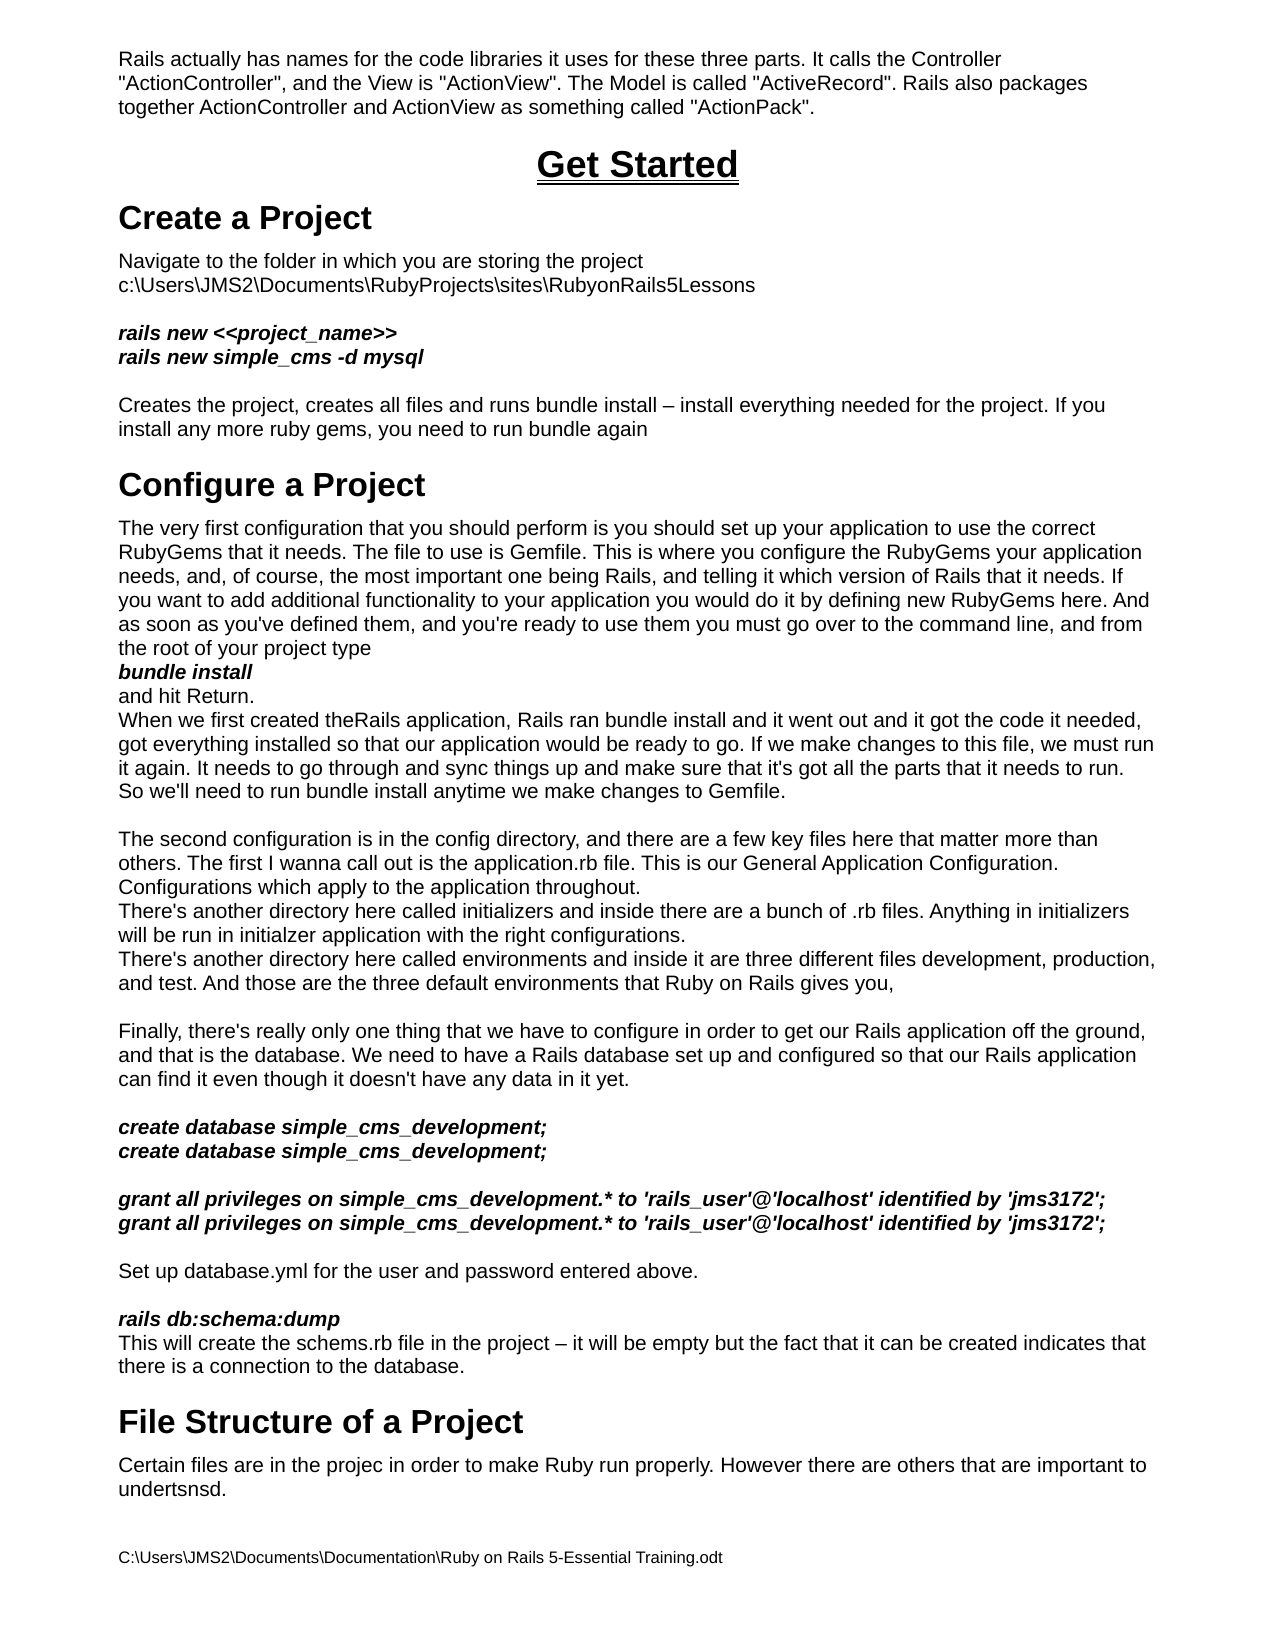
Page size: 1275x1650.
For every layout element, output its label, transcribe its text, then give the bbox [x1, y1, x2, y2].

text rails new simple_cms -d mysql [118, 345, 1157, 369]
text create database simple_cms_development; [118, 1139, 1157, 1163]
subtitle Get Started [118, 143, 1157, 186]
text The second configuration is in the config directory, and there are a few key files here that matter more than others. The first I wanna call out is the application.rb file. This is our General Application Configuration. Configurations which apply to the application throughout. [118, 827, 1157, 899]
text and hit Return. [118, 683, 1157, 707]
text create database simple_cms_development; [118, 1115, 1157, 1139]
text grant all privileges on simple_cms_development.* to 'rails_user'@'localhost' identified by 'jms3172'; [118, 1187, 1157, 1211]
text Set up database.yml for the user and password entered above. [118, 1258, 1157, 1282]
subtitle Create a Project [118, 198, 1157, 237]
subtitle Configure a Project [118, 465, 1157, 503]
text Finally, there's really only one thing that we have to configure in order to get our Rails application off the ground, and that is the database. We need to have a Rails database set up and configured so that our Rails application can find it even though it doesn't have any data in it yet. [118, 1019, 1157, 1091]
text Certain files are in the projec in order to make Ruby run properly. However there are others that are important to undertsnsd. [118, 1453, 1157, 1501]
text This will create the schems.rb file in the project – it will be empty but the fact that it can be created indicates that there is a connection to the database. [118, 1330, 1157, 1378]
text grant all privileges on simple_cms_development.* to 'rails_user'@'localhost' identified by 'jms3172'; [118, 1211, 1157, 1234]
text Navigate to the folder in which you are storing the project [118, 249, 1157, 273]
text There's another directory here called environments and inside it are three different files development, production, and test. And those are the three default environments that Ruby on Rails gives you, [118, 947, 1157, 995]
text Creates the project, creates all files and runs bundle install – install everything needed for the project. If you install any more ruby gems, you need to run bundle again [118, 393, 1157, 441]
subtitle File Structure of a Project [118, 1402, 1157, 1441]
text When we first created theRails application, Rails ran bundle install and it went out and it got the code it needed, got everything installed so that our application would be ready to go. If we make changes to this file, we must run it again. It needs to go through and sync things up and make sure that it's got all the parts that it needs to run. So we'll need to run bundle install anytime we make changes to Gemfile. [118, 707, 1157, 803]
text Rails actually has names for the code libraries it uses for these three parts. It calls the Controller "ActionController", and the View is "ActionView". The Model is called "ActiveRecord". Rails also packages together ActionController and ActionView as something called "ActionPack". [118, 47, 1157, 119]
text rails new <<project_name>> [118, 321, 1157, 345]
text rails db:schema:dump [118, 1306, 1157, 1330]
text bundle install [118, 659, 1157, 683]
text There's another directory here called initializers and inside there are a bunch of .rb files. Anything in initializers will be run in initialzer application with the right configurations. [118, 899, 1157, 947]
text c:\Users\JMS2\Documents\RubyProjects\sites\RubyonRails5Lessons [118, 273, 1157, 297]
text The very first configuration that you should perform is you should set up your application to use the correct RubyGems that it needs. The file to use is Gemfile. This is where you configure the RubyGems your application needs, and, of course, the most important one being Rails, and telling it which version of Rails that it needs. If you want to add additional functionality to your application you would do it by defining new RubyGems here. And as soon as you've defined them, and you're ready to use them you must go over to the command line, and from the root of your project type [118, 516, 1157, 659]
